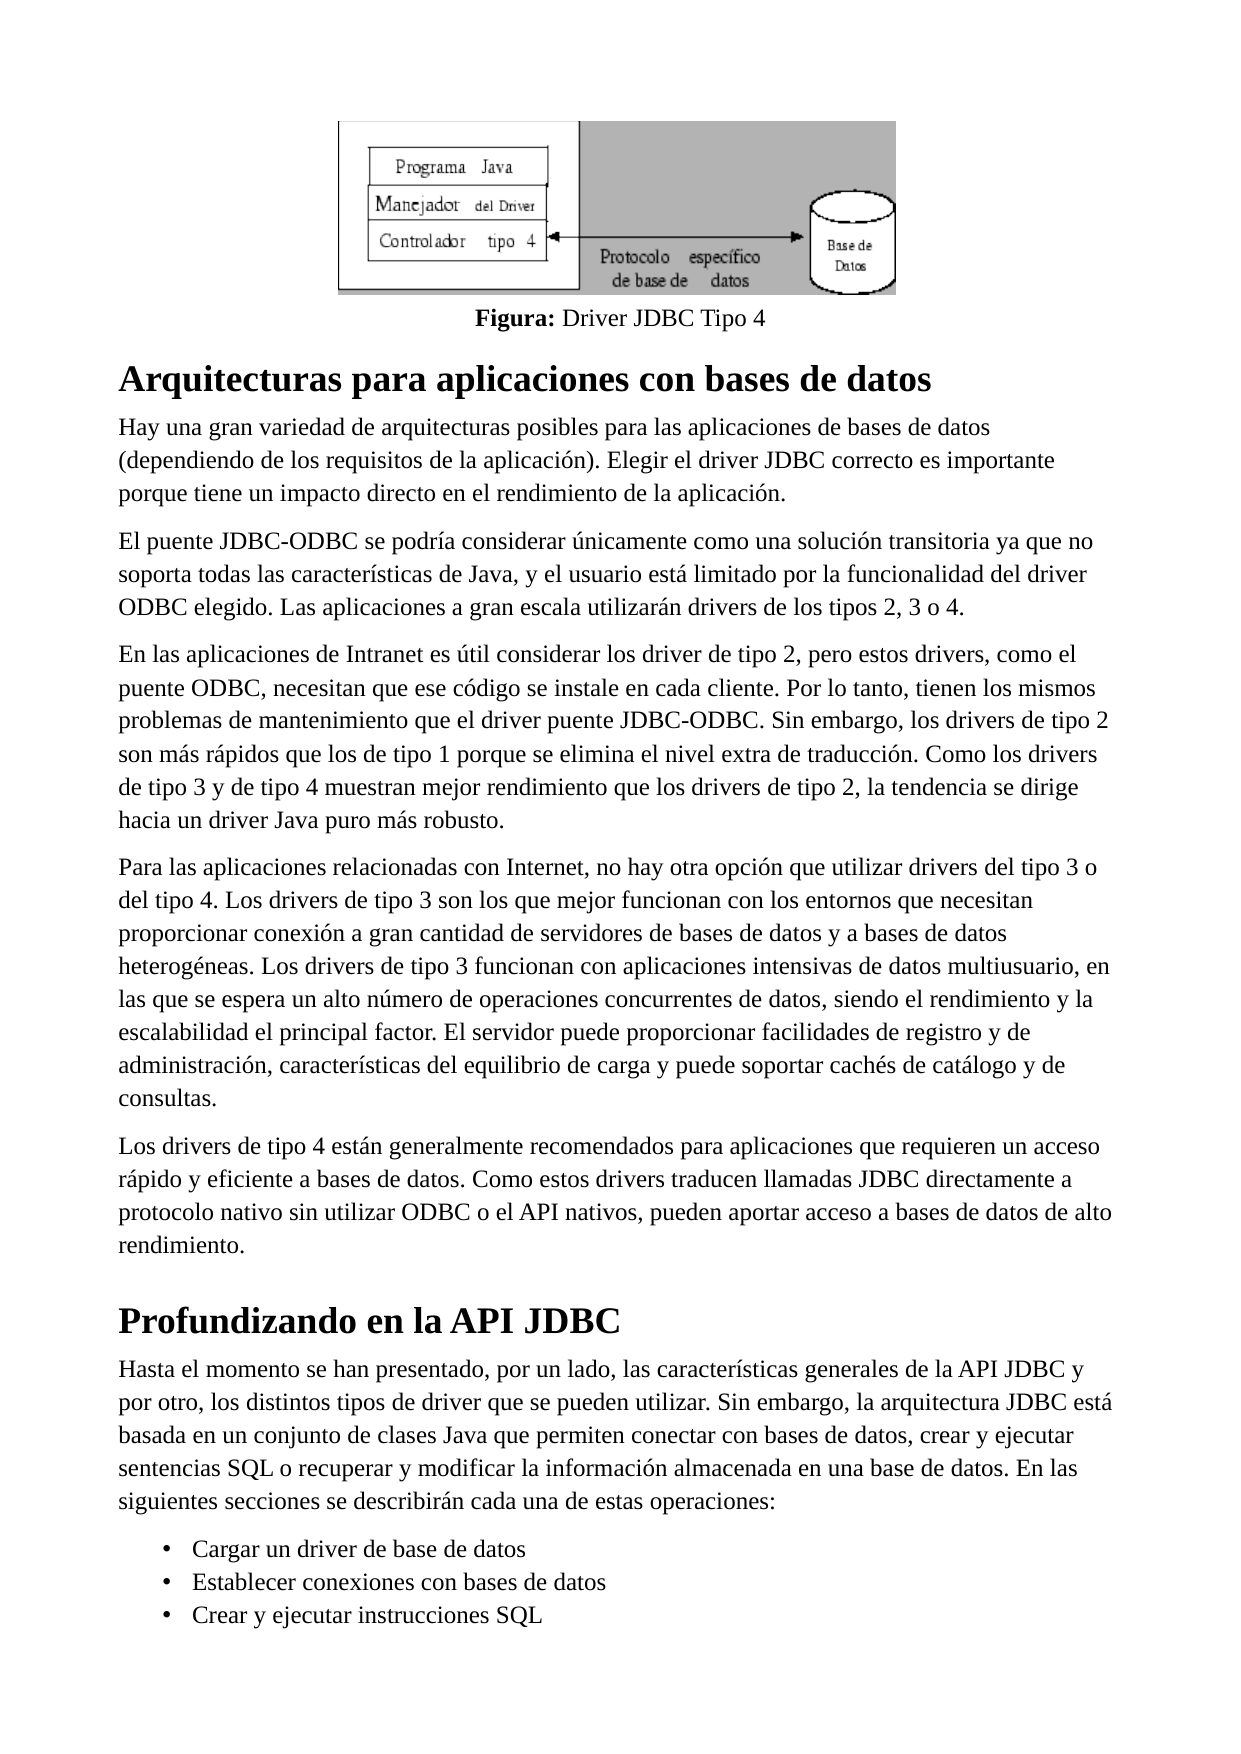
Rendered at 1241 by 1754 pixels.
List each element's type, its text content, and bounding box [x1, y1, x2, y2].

list Establecer conexiones con bases de datos [162, 1567, 1122, 1596]
text Hasta el momento se han presentado, por un lado, las características generales de la API JDBC y por otro, los distintos tipos de driver que se pueden utilizar. Sin embargo, la arquitectura JDBC está basada en un conjunto de clases Java que permiten conectar con bases de datos, crear y ejecutar sentencias SQL o recuperar y modificar la información almacenada en una base de datos. En las siguientes secciones se describirán cada una de estas operaciones: [118, 1354, 1122, 1515]
text El puente JDBC-ODBC se podría considerar únicamente como una solución transitoria ya que no soporta todas las características de Java, y el usuario está limitado por la funcionalidad del driver ODBC elegido. Las aplicaciones a gran escala utilizarán drivers de los tipos 2, 3 o 4. [118, 526, 1122, 621]
list Crear y ejecutar instrucciones SQL [162, 1600, 1122, 1629]
text Hay una gran variedad de arquitecturas posibles para las aplicaciones de bases de datos (dependiendo de los requisitos de la aplicación). Elegir el driver JDBC correcto es importante porque tiene un impacto directo en el rendimiento de la aplicación. [118, 412, 1122, 507]
subtitle Arquitecturas para aplicaciones con bases de datos [118, 357, 1122, 400]
text En las aplicaciones de Intranet es útil considerar los driver de tipo 2, pero estos drivers, como el puente ODBC, necesitan que ese código se instale en cada cliente. Por lo tanto, tienen los mismos problemas de mantenimiento que el driver puente JDBC-ODBC. Sin embargo, los drivers de tipo 2 son más rápidos que los de tipo 1 porque se elimina el nivel extra de traducción. Como los drivers de tipo 3 y de tipo 4 muestran mejor rendimiento que los drivers de tipo 2, la tendencia se dirige hacia un driver Java puro más robusto. [118, 639, 1122, 833]
text Para las aplicaciones relacionadas con Internet, no hay otra opción que utilizar drivers del tipo 3 o del tipo 4. Los drivers de tipo 3 son los que mejor funcionan con los entornos que necesitan proporcionar conexión a gran cantidad de servidores de bases de datos y a bases de datos heterogéneas. Los drivers de tipo 3 funcionan con aplicaciones intensivas de datos multiusuario, en las que se espera un alto número de operaciones concurrentes de datos, siendo el rendimiento y la escalabilidad el principal factor. El servidor puede proporcionar facilidades de registro y de administración, características del equilibrio de carga y puede soportar cachés de catálogo y de consultas. [118, 852, 1122, 1112]
text Figura: Driver JDBC Tipo 4 [118, 303, 1122, 332]
list Cargar un driver de base de datos [162, 1534, 1122, 1563]
table_header [330, 118, 910, 303]
picture [338, 121, 896, 295]
subtitle Profundizando en la API JDBC [118, 1298, 1122, 1342]
text Los drivers de tipo 4 están generalmente recomendados para aplicaciones que requieren un acceso rápido y eficiente a bases de datos. Como estos drivers traducen llamadas JDBC directamente a protocolo nativo sin utilizar ODBC o el API nativos, pueden aportar acceso a bases de datos de alto rendimiento. [118, 1131, 1122, 1259]
